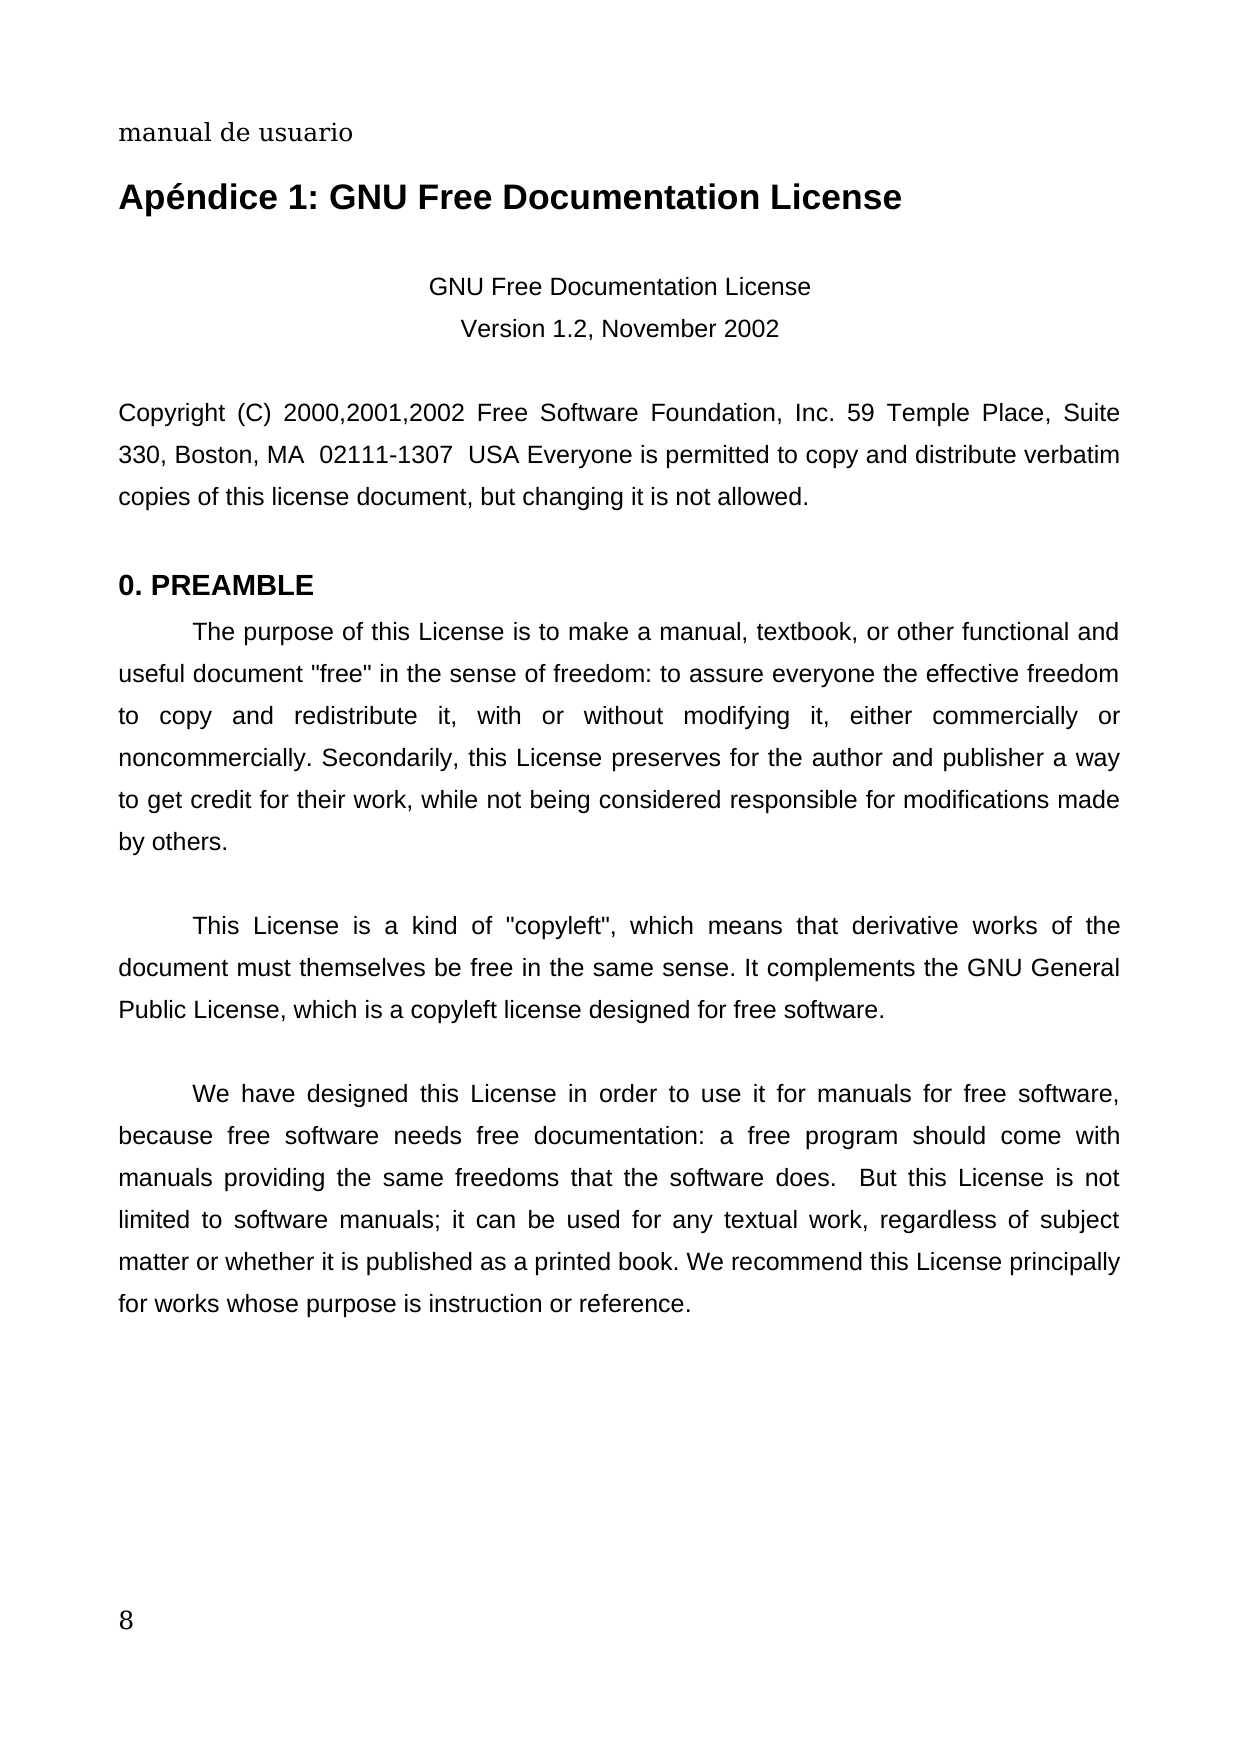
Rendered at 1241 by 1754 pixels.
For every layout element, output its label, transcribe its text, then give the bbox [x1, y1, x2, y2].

subtitle Apéndice 1: GNU Free Documentation License [118, 177, 1122, 217]
text We have designed this License in order to use it for manuals for free software, because free software needs free documentation: a free program should come with manuals providing the same freedoms that the software does. But this License is not limited to software manuals; it can be used for any textual work, regardless of subject matter or whether it is published as a printed book. We recommend this License principally for works whose purpose is instruction or reference. [118, 1080, 1122, 1318]
text 0. PREAMBLE [118, 569, 1122, 602]
text Version 1.2, November 2002 [118, 314, 1122, 343]
text This License is a kind of "copyleft", which means that derivative works of the document must themselves be free in the same sense. It complements the GNU General Public License, which is a copyleft license designed for free software. [118, 912, 1122, 1024]
text The purpose of this License is to make a manual, textbook, or other functional and useful document "free" in the sense of freedom: to assure everyone the effective freedom to copy and redistribute it, with or without modifying it, either commercially or noncommercially. Secondarily, this License preserves for the author and publisher a way to get credit for their work, while not being considered responsible for modifications made by others. [118, 618, 1122, 856]
text Copyright (C) 2000,2001,2002 Free Software Foundation, Inc. 59 Temple Place, Suite 330, Boston, MA 02111-1307 USA Everyone is permitted to copy and distribute verbatim copies of this license document, but changing it is not allowed. [118, 398, 1122, 511]
text GNU Free Documentation License [118, 273, 1122, 301]
